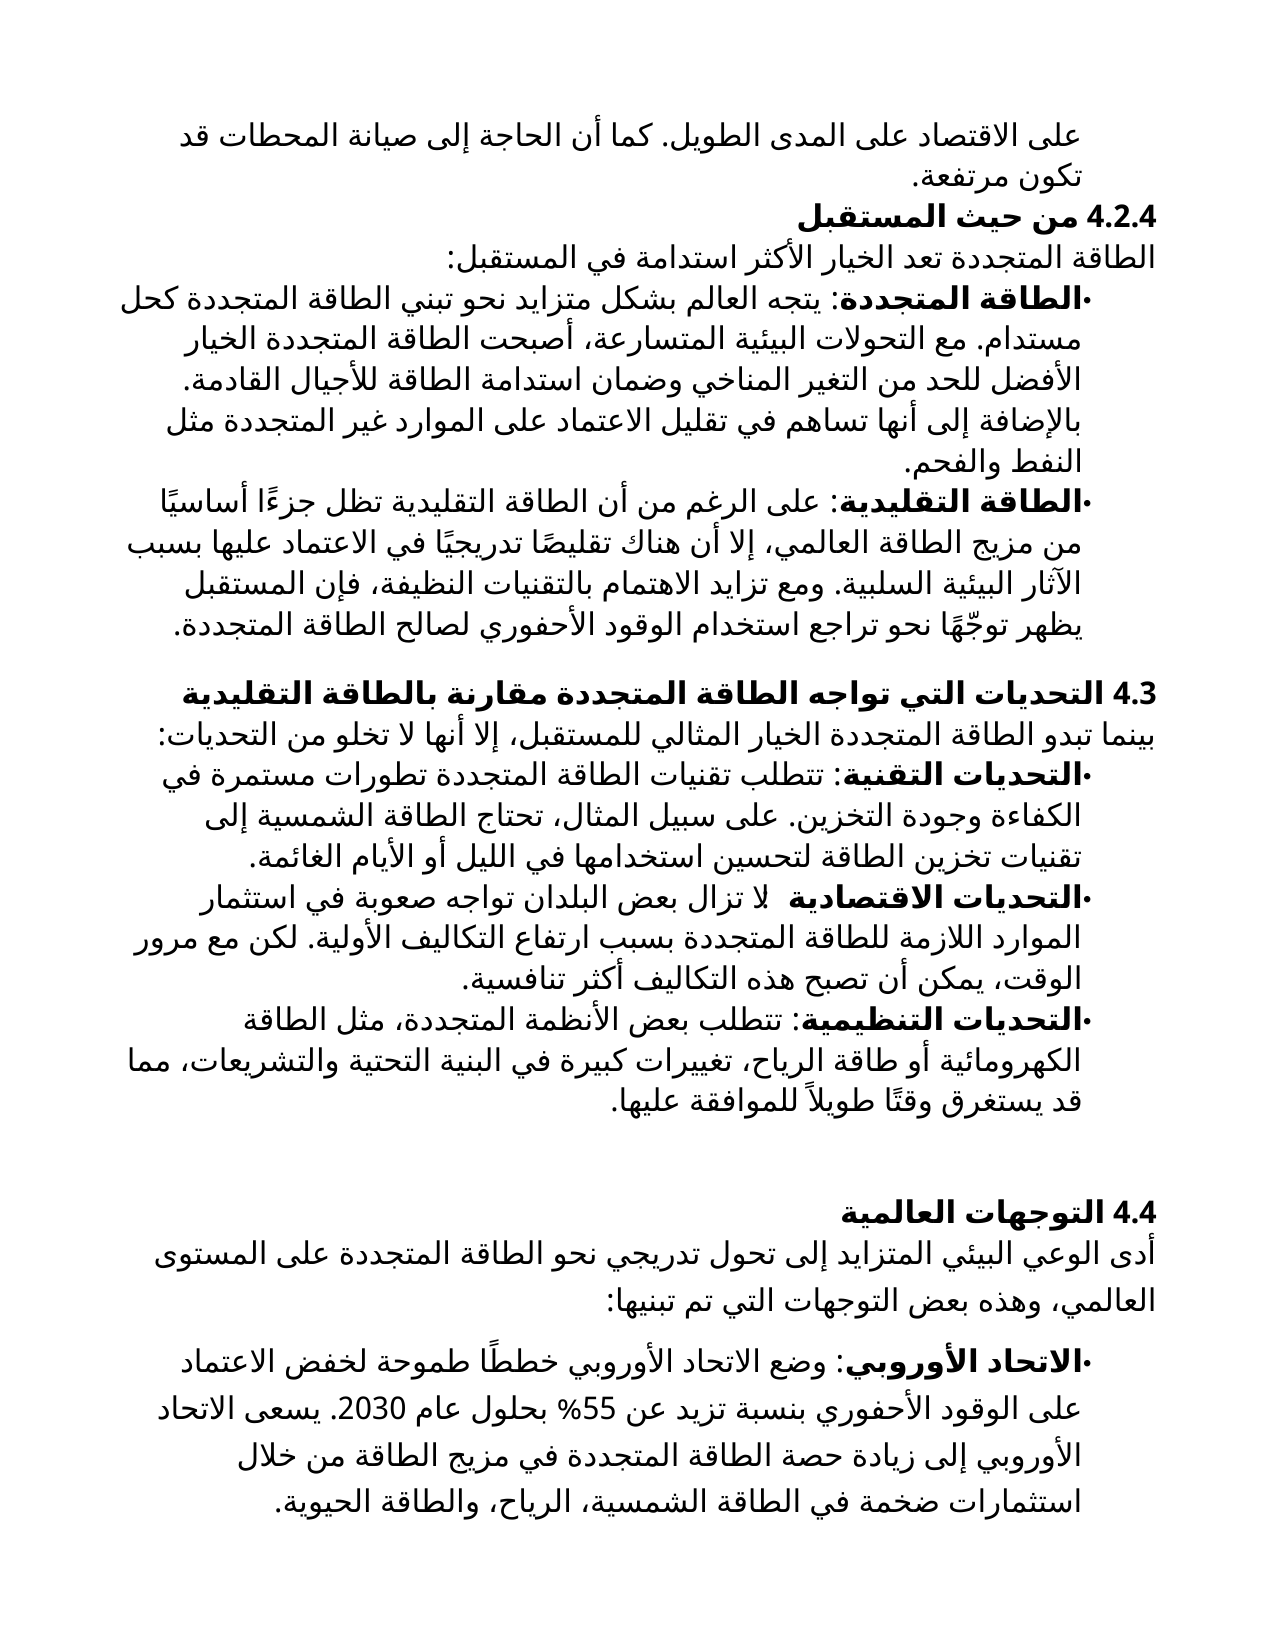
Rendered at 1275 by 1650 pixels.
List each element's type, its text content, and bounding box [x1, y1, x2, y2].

list الطاقة التقليدية: على الرغم من أن الطاقة التقليدية تظل جزءًا أساسيًا من مزيج الطاقة العالمي، إلا أن هناك تقليصًا تدريجيًا في الاعتماد عليها بسبب الآثار البيئية السلبية. ومع تزايد الاهتمام بالتقنيات النظيفة، فإن المستقبل يظهر توجّهًا نحو تراجع استخدام الوقود الأحفوري لصالح الطاقة المتجددة. [118, 485, 1112, 648]
text أدى الوعي البيئي المتزايد إلى تحول تدريجي نحو الطاقة المتجددة على المستوى العالمي، وهذه بعض التوجهات التي تم تبنيها: [118, 1236, 1157, 1324]
list الطاقة التقليدية: رغم أنها كانت في البداية أقل تكلفة من حيث الاستثمار الأولي، إلا أن تكاليفها التشغيلية مرتفعة للغاية. محطات الطاقة التي تعمل بالفحم أو الغاز تحتاج إلى وقود مستمر، مما يزيد من تكلفة التشغيل ويؤثر على الاقتصاد على المدى الطويل. كما أن الحاجة إلى صيانة المحطات قد تكون مرتفعة. [118, 118, 1112, 199]
list الاتحاد الأوروبي: وضع الاتحاد الأوروبي خططًا طموحة لخفض الاعتماد على الوقود الأحفوري بنسبة تزيد عن 55% بحلول عام 2030. يسعى الاتحاد الأوروبي إلى زيادة حصة الطاقة المتجددة في مزيج الطاقة من خلال استثمارات ضخمة في الطاقة الشمسية، الرياح، والطاقة الحيوية. [118, 1344, 1112, 1526]
text 4.4 التوجهات العالمية [118, 1196, 1157, 1236]
list التحديات التقنية: تتطلب تقنيات الطاقة المتجددة تطورات مستمرة في الكفاءة وجودة التخزين. على سبيل المثال، تحتاج الطاقة الشمسية إلى تقنيات تخزين الطاقة لتحسين استخدامها في الليل أو الأيام الغائمة. [118, 758, 1112, 880]
text 4.2.4 من حيث المستقبل [118, 199, 1157, 240]
list الطاقة المتجددة: يتجه العالم بشكل متزايد نحو تبني الطاقة المتجددة كحل مستدام. مع التحولات البيئية المتسارعة، أصبحت الطاقة المتجددة الخيار الأفضل للحد من التغير المناخي وضمان استدامة الطاقة للأجيال القادمة. بالإضافة إلى أنها تساهم في تقليل الاعتماد على الموارد غير المتجددة مثل النفط والفحم. [118, 281, 1112, 485]
list التحديات الاقتصادية: لا تزال بعض البلدان تواجه صعوبة في استثمار الموارد اللازمة للطاقة المتجددة بسبب ارتفاع التكاليف الأولية. لكن مع مرور الوقت، يمكن أن تصبح هذه التكاليف أكثر تنافسية. [118, 880, 1112, 1002]
text الطاقة المتجددة تعد الخيار الأكثر استدامة في المستقبل: [118, 240, 1157, 281]
text 4.3 التحديات التي تواجه الطاقة المتجددة مقارنة بالطاقة التقليدية بينما تبدو الطاقة المتجددة الخيار المثالي للمستقبل، إلا أنها لا تخلو من التحديات: [118, 676, 1157, 758]
list التحديات التنظيمية: تتطلب بعض الأنظمة المتجددة، مثل الطاقة الكهرومائية أو طاقة الرياح، تغييرات كبيرة في البنية التحتية والتشريعات، مما قد يستغرق وقتًا طويلاً للموافقة عليها. [118, 1002, 1112, 1124]
